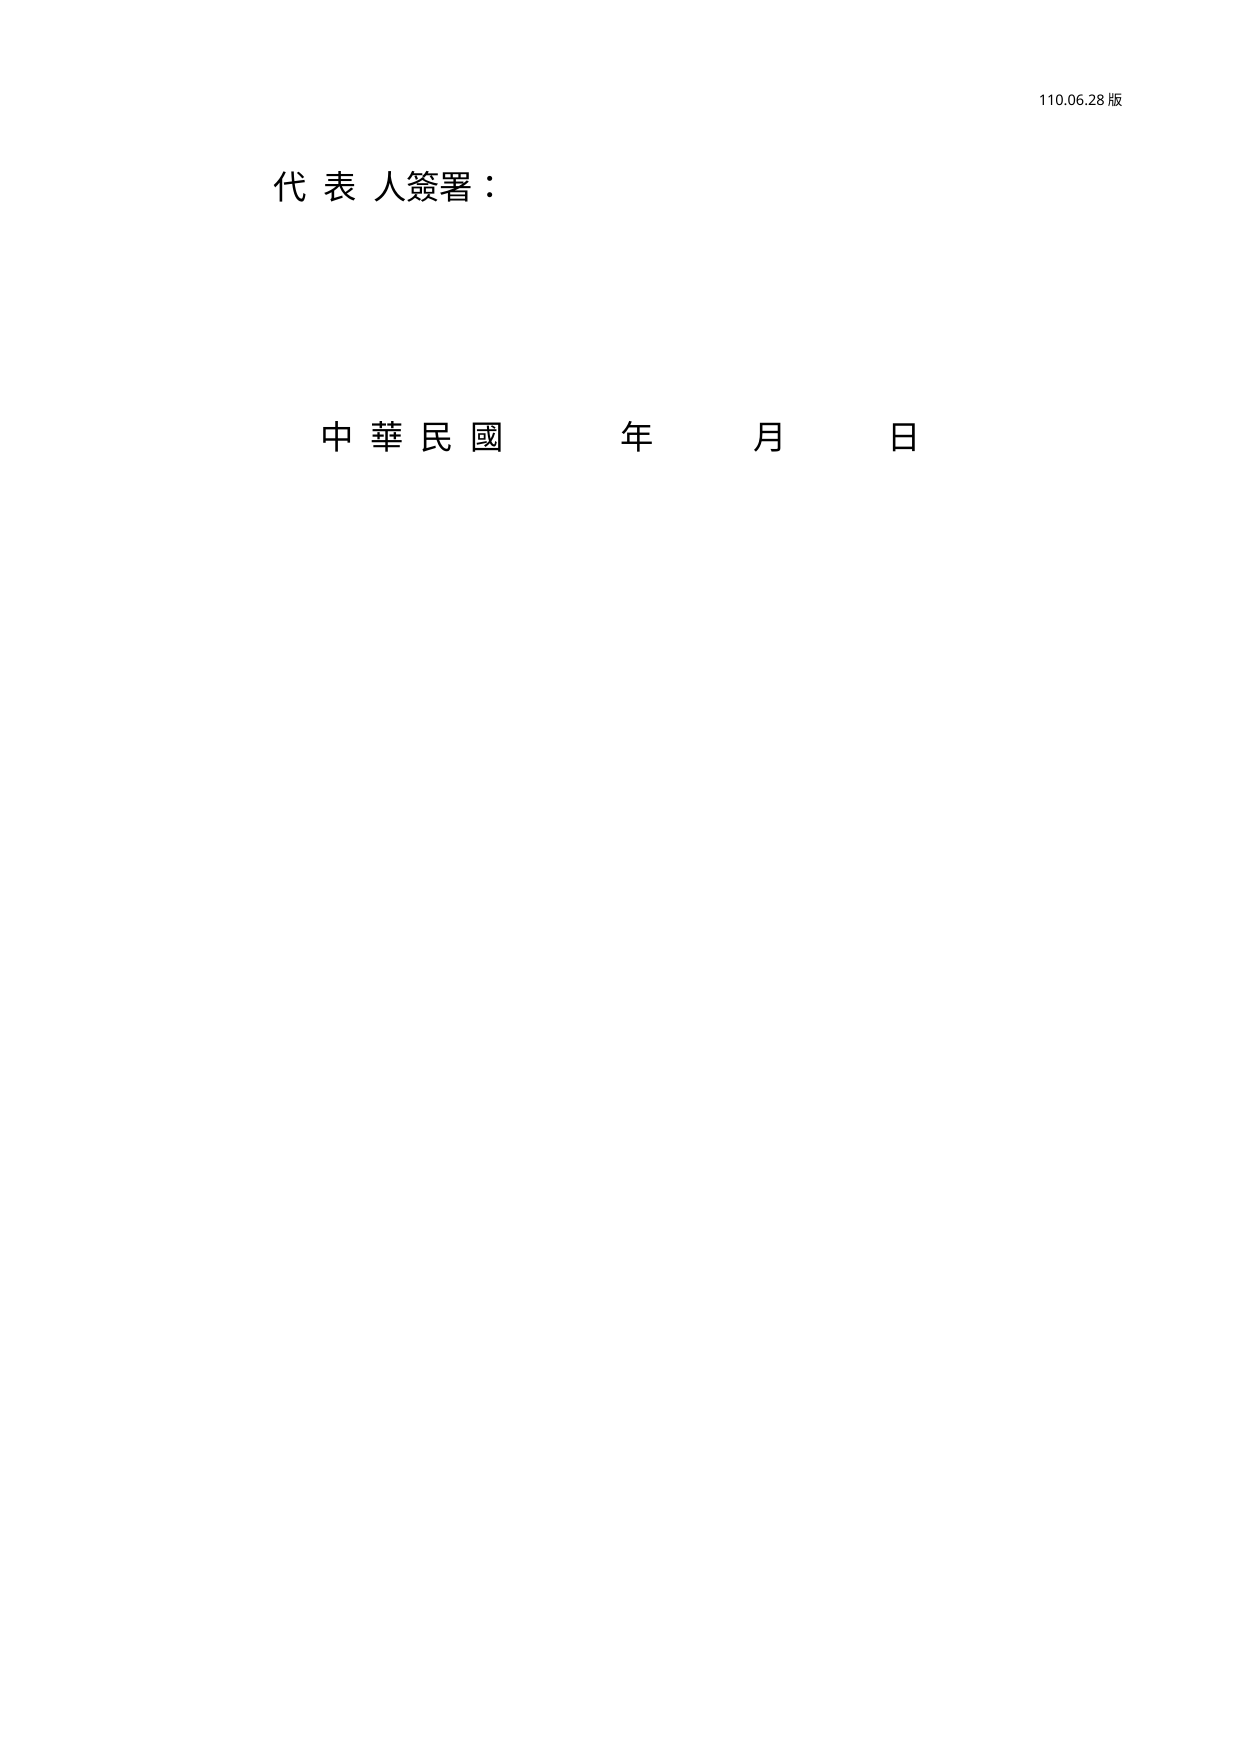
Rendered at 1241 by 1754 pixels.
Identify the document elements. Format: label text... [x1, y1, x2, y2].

text 代 表 人簽署： [273, 143, 1122, 205]
text 中 華 民 國 年 月 日 [118, 393, 1122, 455]
